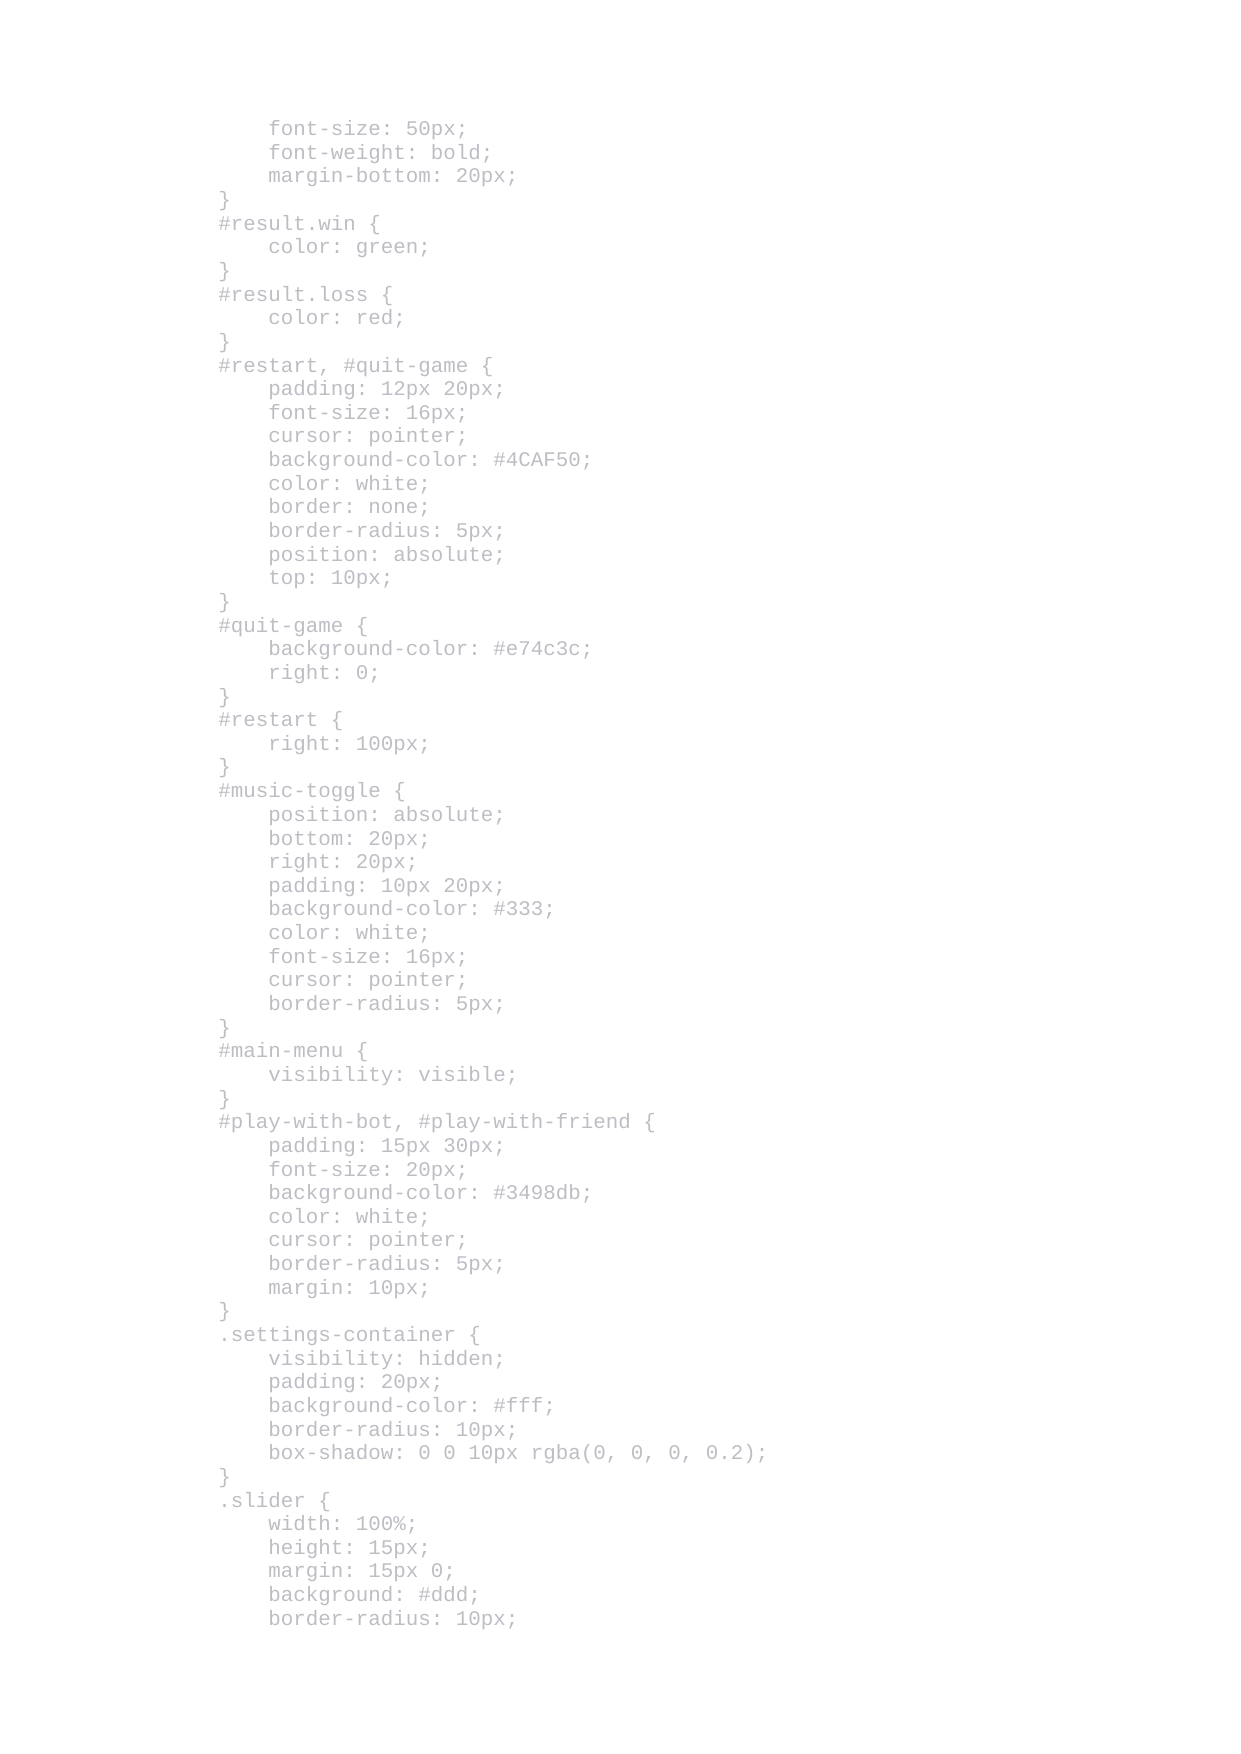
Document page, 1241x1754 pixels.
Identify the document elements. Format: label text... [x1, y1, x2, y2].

text margin-bottom: 20px; [118, 165, 1122, 189]
text } [118, 1300, 1122, 1324]
text bottom: 20px; [118, 827, 1122, 851]
text .slider { [118, 1489, 1122, 1513]
text right: 100px; [118, 733, 1122, 757]
text #result.win { [118, 213, 1122, 236]
text margin: 10px; [118, 1277, 1122, 1300]
text #restart, #quit-game { [118, 354, 1122, 378]
text } [118, 1017, 1122, 1040]
text position: absolute; [118, 544, 1122, 567]
text cursor: pointer; [118, 426, 1122, 449]
text font-size: 20px; [118, 1158, 1122, 1182]
text #play-with-bot, #play-with-friend { [118, 1111, 1122, 1135]
text #quit-game { [118, 615, 1122, 638]
text } [118, 331, 1122, 354]
text } [118, 686, 1122, 709]
text margin: 15px 0; [118, 1561, 1122, 1584]
text padding: 20px; [118, 1371, 1122, 1395]
text position: absolute; [118, 804, 1122, 827]
text border-radius: 10px; [118, 1608, 1122, 1631]
text border-radius: 5px; [118, 1253, 1122, 1277]
text width: 100%; [118, 1513, 1122, 1537]
text visibility: visible; [118, 1064, 1122, 1088]
text background-color: #333; [118, 898, 1122, 922]
text color: white; [118, 1206, 1122, 1229]
text color: red; [118, 307, 1122, 331]
text } [118, 757, 1122, 780]
text right: 20px; [118, 851, 1122, 875]
text color: green; [118, 236, 1122, 260]
text } [118, 1466, 1122, 1489]
text border-radius: 5px; [118, 993, 1122, 1017]
text box-shadow: 0 0 10px rgba(0, 0, 0, 0.2); [118, 1442, 1122, 1466]
text #restart { [118, 709, 1122, 733]
text #main-menu { [118, 1040, 1122, 1064]
text .settings-container { [118, 1324, 1122, 1348]
text background-color: #3498db; [118, 1182, 1122, 1206]
text font-size: 16px; [118, 402, 1122, 426]
text #music-toggle { [118, 780, 1122, 804]
text background-color: #e74c3c; [118, 638, 1122, 662]
text } [118, 260, 1122, 284]
text } [118, 591, 1122, 615]
text padding: 10px 20px; [118, 875, 1122, 898]
text padding: 15px 30px; [118, 1135, 1122, 1158]
text height: 15px; [118, 1537, 1122, 1561]
text border-radius: 5px; [118, 520, 1122, 544]
text } [118, 1088, 1122, 1111]
text cursor: pointer; [118, 969, 1122, 993]
text } [118, 189, 1122, 213]
text background-color: #4CAF50; [118, 449, 1122, 473]
text visibility: hidden; [118, 1348, 1122, 1371]
text font-size: 16px; [118, 946, 1122, 969]
text color: white; [118, 922, 1122, 946]
text background: #ddd; [118, 1584, 1122, 1608]
text background-color: #fff; [118, 1395, 1122, 1419]
text color: white; [118, 473, 1122, 496]
text cursor: pointer; [118, 1229, 1122, 1253]
text border: none; [118, 496, 1122, 520]
text right: 0; [118, 662, 1122, 686]
text padding: 12px 20px; [118, 378, 1122, 402]
text top: 10px; [118, 567, 1122, 591]
text font-weight: bold; [118, 142, 1122, 165]
text border-radius: 10px; [118, 1419, 1122, 1442]
text #result.loss { [118, 284, 1122, 307]
text font-size: 50px; [118, 118, 1122, 142]
